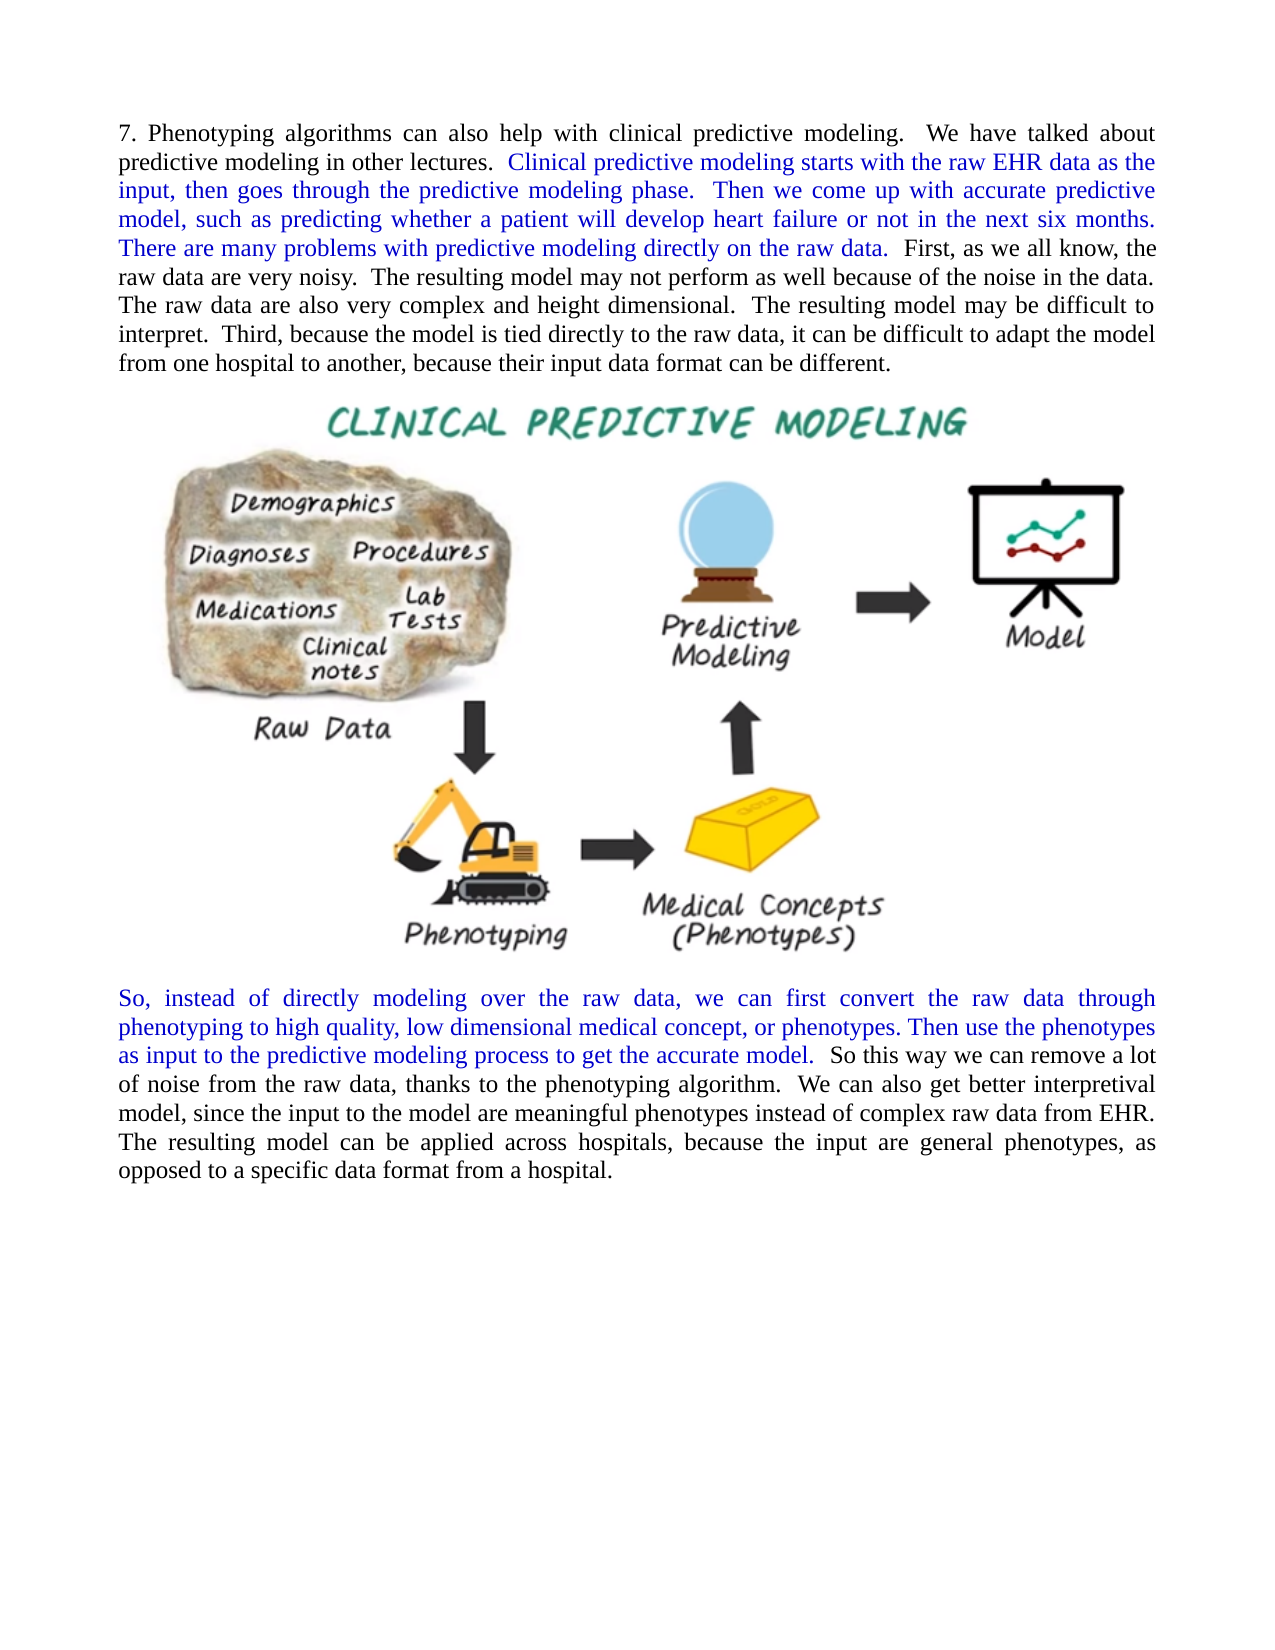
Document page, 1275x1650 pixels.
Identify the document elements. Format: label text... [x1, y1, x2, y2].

text 7. Phenotyping algorithms can also help with clinical predictive modeling. We have talked about predictive modeling in other lectures. Clinical predictive modeling starts with the raw EHR data as the input, then goes through the predictive modeling phase. Then we come up with accurate predictive model, such as predicting whether a patient will develop heart failure or not in the next six months. There are many problems with predictive modeling directly on the raw data. First, as we all know, the raw data are very noisy. The resulting model may not perform as well because of the noise in the data. The raw data are also very complex and height dimensional. The resulting model may be difficult to interpret. Third, because the model is tied directly to the raw data, it can be difficult to adapt the model from one hospital to another, because their input data format can be different. [118, 118, 1157, 377]
text So, instead of directly modeling over the raw data, we can first convert the raw data through phenotyping to high quality, low dimensional medical concept, or phenotypes. Then use the phenotypes as input to the predictive modeling process to get the accurate model. So this way we can remove a lot of noise from the raw data, thanks to the phenotyping algorithm. We can also get better interpretival model, since the input to the model are meaningful phenotypes instead of complex raw data from EHR. The resulting model can be applied across hospitals, because the input are general phenotypes, as opposed to a specific data format from a hospital. [118, 983, 1157, 1184]
picture [118, 405, 1157, 955]
